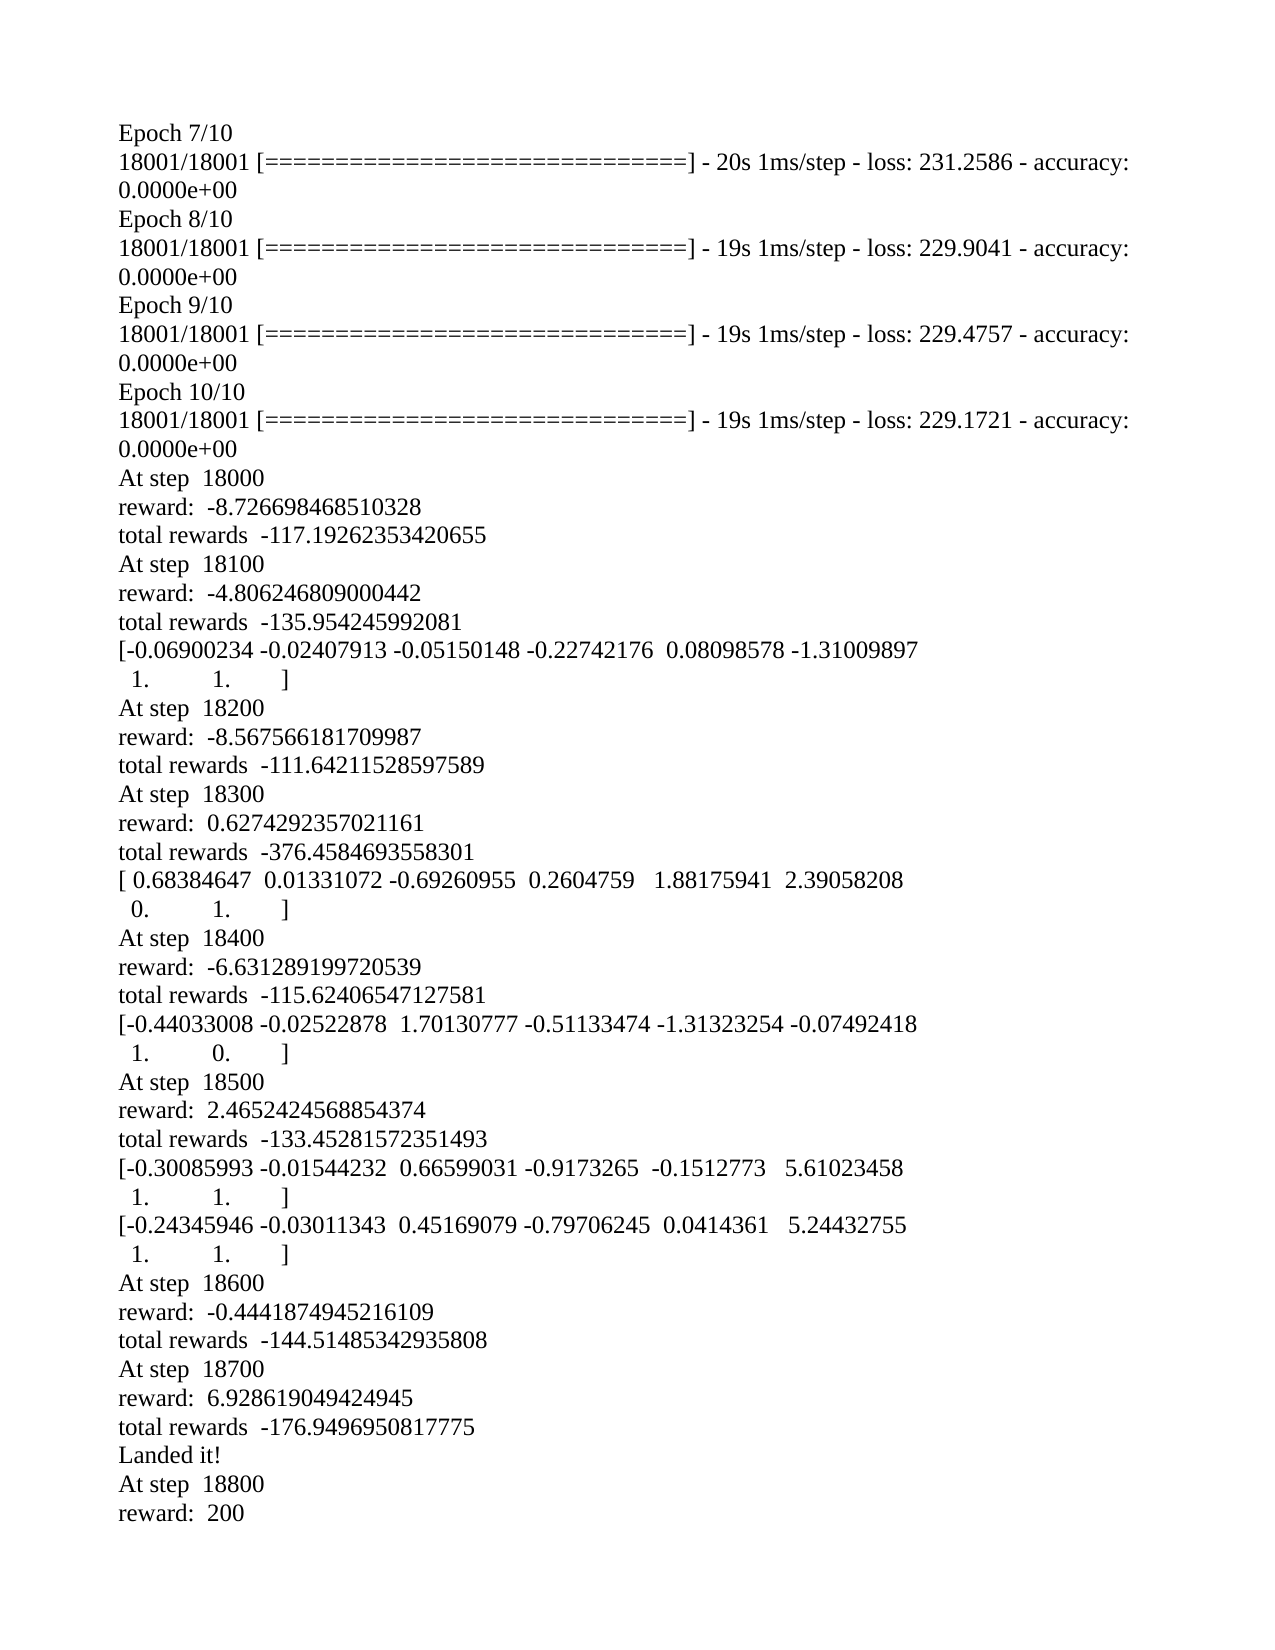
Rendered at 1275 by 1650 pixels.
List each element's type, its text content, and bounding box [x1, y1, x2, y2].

text [-0.30085993 -0.01544232 0.66599031 -0.9173265 -0.1512773 5.61023458 [118, 1153, 1157, 1182]
text total rewards -115.62406547127581 [118, 981, 1157, 1009]
text reward: 6.928619049424945 [118, 1383, 1157, 1412]
text reward: -0.4441874945216109 [118, 1297, 1157, 1326]
text At step 18700 [118, 1354, 1157, 1383]
text [ 0.68384647 0.01331072 -0.69260955 0.2604759 1.88175941 2.39058208 [118, 866, 1157, 894]
text reward: 0.6274292357021161 [118, 808, 1157, 837]
text total rewards -111.64211528597589 [118, 751, 1157, 779]
text At step 18300 [118, 779, 1157, 808]
text At step 18400 [118, 923, 1157, 952]
text Epoch 7/10 [118, 118, 1157, 147]
text reward: -8.567566181709987 [118, 722, 1157, 751]
text 18001/18001 [==============================] - 20s 1ms/step - loss: 231.2586 - accuracy: 0.0000e+00 [118, 147, 1157, 204]
text reward: 2.4652424568854374 [118, 1096, 1157, 1124]
text total rewards -135.954245992081 [118, 607, 1157, 636]
text reward: -8.726698468510328 [118, 492, 1157, 521]
text 1. 1. ] [118, 664, 1157, 693]
text 1. 0. ] [118, 1038, 1157, 1067]
text Epoch 10/10 [118, 377, 1157, 406]
text [-0.44033008 -0.02522878 1.70130777 -0.51133474 -1.31323254 -0.07492418 [118, 1009, 1157, 1038]
text 0. 1. ] [118, 894, 1157, 923]
text Epoch 8/10 [118, 204, 1157, 233]
text total rewards -117.19262353420655 [118, 521, 1157, 549]
text At step 18600 [118, 1268, 1157, 1297]
text total rewards -133.45281572351493 [118, 1124, 1157, 1153]
text At step 18500 [118, 1067, 1157, 1096]
text 18001/18001 [==============================] - 19s 1ms/step - loss: 229.4757 - accuracy: 0.0000e+00 [118, 319, 1157, 377]
text 1. 1. ] [118, 1239, 1157, 1268]
text At step 18800 [118, 1469, 1157, 1498]
text total rewards -176.9496950817775 [118, 1412, 1157, 1441]
text total rewards -376.4584693558301 [118, 837, 1157, 866]
text [-0.06900234 -0.02407913 -0.05150148 -0.22742176 0.08098578 -1.31009897 [118, 636, 1157, 664]
text 1. 1. ] [118, 1182, 1157, 1211]
text 18001/18001 [==============================] - 19s 1ms/step - loss: 229.9041 - accuracy: 0.0000e+00 [118, 233, 1157, 291]
text reward: 200 [118, 1498, 1157, 1527]
text Epoch 9/10 [118, 291, 1157, 319]
text total rewards -144.51485342935808 [118, 1326, 1157, 1354]
text At step 18200 [118, 693, 1157, 722]
text Landed it! [118, 1441, 1157, 1469]
text At step 18100 [118, 549, 1157, 578]
text At step 18000 [118, 463, 1157, 492]
text reward: -4.806246809000442 [118, 578, 1157, 607]
text reward: -6.631289199720539 [118, 952, 1157, 981]
text 18001/18001 [==============================] - 19s 1ms/step - loss: 229.1721 - accuracy: 0.0000e+00 [118, 406, 1157, 463]
text [-0.24345946 -0.03011343 0.45169079 -0.79706245 0.0414361 5.24432755 [118, 1211, 1157, 1239]
